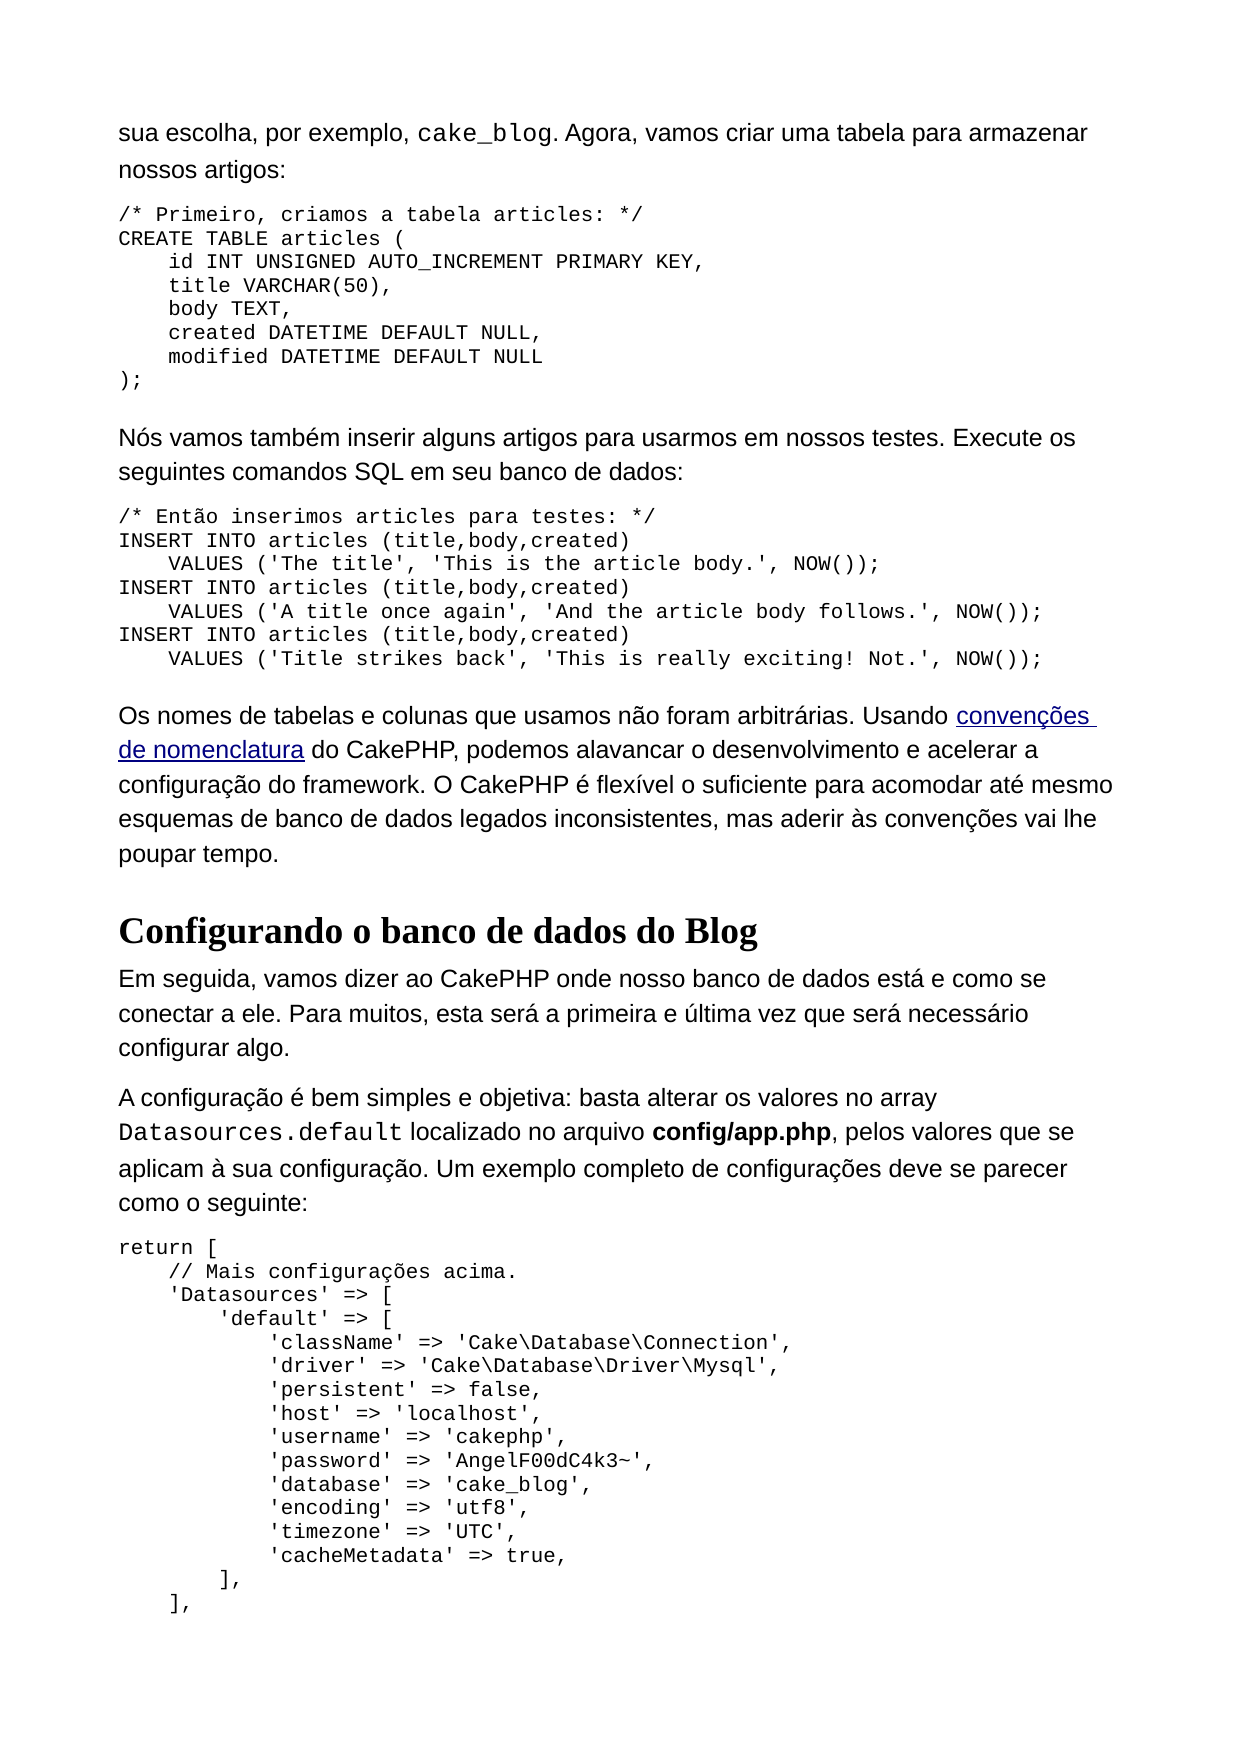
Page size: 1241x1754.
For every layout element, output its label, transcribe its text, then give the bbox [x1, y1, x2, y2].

text return [ [118, 1237, 1122, 1261]
text ); [118, 369, 1122, 393]
text Os nomes de tabelas e colunas que usamos não foram arbitrárias. Usando convenções de nomenclatura do CakePHP, podemos alavancar o desenvolvimento e acelerar a configuração do framework. O CakePHP é flexível o suficiente para acomodar até mesmo esquemas de banco de dados legados inconsistentes, mas aderir às convenções vai lhe poupar tempo. [118, 701, 1122, 868]
text INSERT INTO articles (title,body,created) [118, 577, 1122, 601]
text A configuração é bem simples e objetiva: basta alterar os valores no array Datasources.default localizado no arquivo config/app.php, pelos valores que se aplicam à sua configuração. Um exemplo completo de configurações deve se parecer como o seguinte: [118, 1082, 1122, 1217]
text VALUES ('The title', 'This is the article body.', NOW()); [118, 553, 1122, 577]
text body TEXT, [118, 298, 1122, 322]
text modified DATETIME DEFAULT NULL [118, 346, 1122, 369]
subtitle Configurando o banco de dados do Blog [118, 909, 1122, 952]
text 'username' => 'cakephp', [118, 1426, 1122, 1450]
text 'default' => [ [118, 1308, 1122, 1332]
text VALUES ('Title strikes back', 'This is really exciting! Not.', NOW()); [118, 648, 1122, 672]
text INSERT INTO articles (title,body,created) [118, 624, 1122, 648]
text /* Primeiro, criamos a tabela articles: */ [118, 204, 1122, 227]
text title VARCHAR(50), [118, 275, 1122, 298]
text 'encoding' => 'utf8', [118, 1497, 1122, 1521]
text 'password' => 'AngelF00dC4k3~', [118, 1450, 1122, 1474]
text 'driver' => 'Cake\Database\Driver\Mysql', [118, 1355, 1122, 1379]
text 'className' => 'Cake\Database\Connection', [118, 1332, 1122, 1355]
text INSERT INTO articles (title,body,created) [118, 530, 1122, 553]
text Nós vamos também inserir alguns artigos para usarmos em nossos testes. Execute os seguintes comandos SQL em seu banco de dados: [118, 422, 1122, 486]
text 'database' => 'cake_blog', [118, 1474, 1122, 1497]
text id INT UNSIGNED AUTO_INCREMENT PRIMARY KEY, [118, 251, 1122, 275]
text created DATETIME DEFAULT NULL, [118, 322, 1122, 346]
text CREATE TABLE articles ( [118, 227, 1122, 251]
text 'host' => 'localhost', [118, 1403, 1122, 1426]
text Em seguida, vamos dizer ao CakePHP onde nosso banco de dados está e como se conectar a ele. Para muitos, esta será a primeira e última vez que será necessário configurar algo. [118, 964, 1122, 1062]
text /* Então inserimos articles para testes: */ [118, 506, 1122, 530]
text // Mais configurações acima. [118, 1261, 1122, 1284]
text 'persistent' => false, [118, 1379, 1122, 1403]
text VALUES ('A title once again', 'And the article body follows.', NOW()); [118, 601, 1122, 624]
text ], [118, 1592, 1122, 1616]
text ], [118, 1568, 1122, 1592]
text 'timezone' => 'UTC', [118, 1521, 1122, 1544]
text 'Datasources' => [ [118, 1284, 1122, 1308]
text 'cacheMetadata' => true, [118, 1544, 1122, 1568]
text sua escolha, por exemplo, cake_blog. Agora, vamos criar uma tabela para armazenar nossos artigos: [118, 118, 1122, 183]
